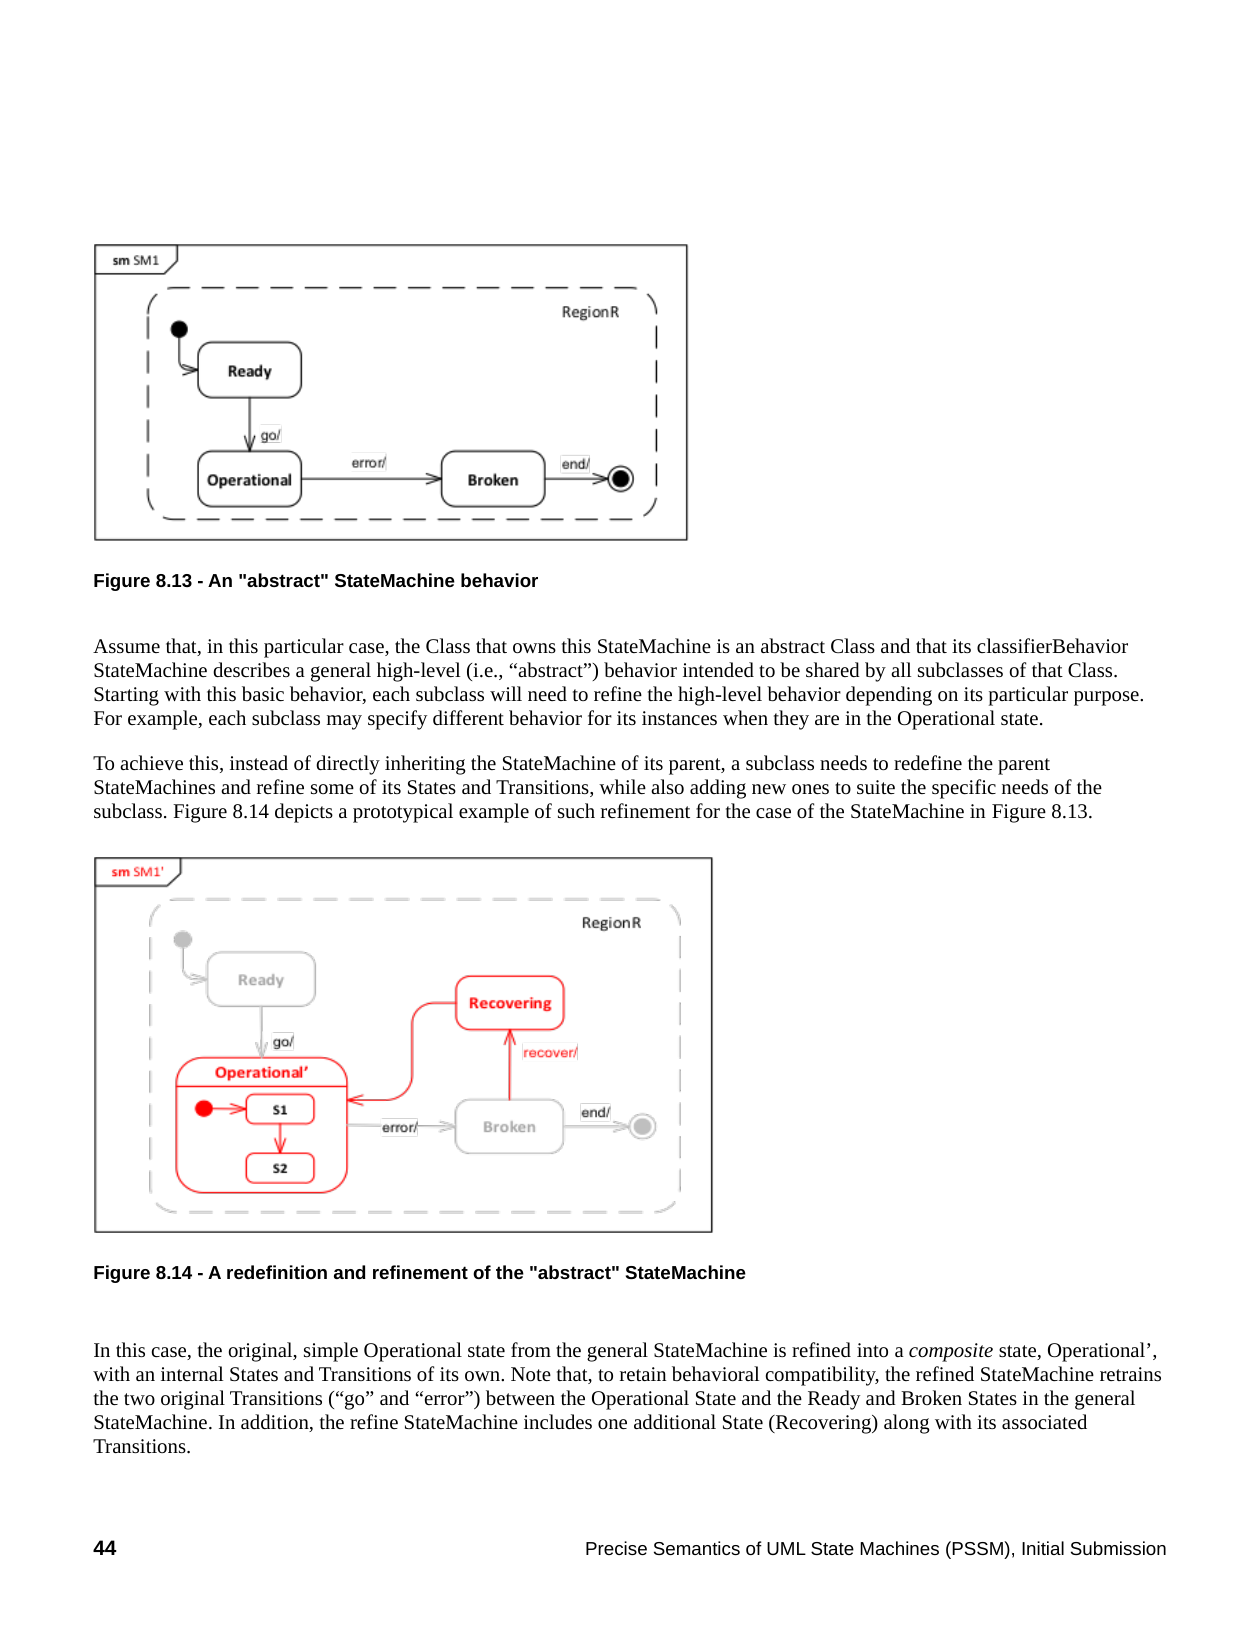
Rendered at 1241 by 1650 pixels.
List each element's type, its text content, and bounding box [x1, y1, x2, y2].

text Figure 8.14 - A redefinition and refinement of the "abstract" StateMachine [93, 1262, 1153, 1283]
picture [93, 856, 714, 1247]
text In this case, the original, simple Operational state from the general StateMachine is refined into a composite state, Operational’, with an internal States and Transitions of its own. Note that, to retain behavioral compatibility, the refined StateMachine retrains the two original Transitions (“go” and “error”) between the Operational State and the Ready and Broken States in the general StateMachine. In addition, the refine StateMachine includes one additional State (Recovering) along with its associated Transitions. [93, 1338, 1164, 1458]
text Assume that, in this particular case, the Class that owns this StateMachine is an abstract Class and that its classifierBehavior StateMachine describes a general high-level (i.e., “abstract”) behavior intended to be shared by all subclasses of that Class. Starting with this basic behavior, each subclass will need to refine the high-level behavior depending on its particular purpose. For example, each subclass may specify different behavior for its instances when they are in the Operational state. [93, 634, 1164, 730]
text To achieve this, instead of directly inheriting the StateMachine of its parent, a subclass needs to redefine the parent StateMachines and refine some of its States and Transitions, while also adding new ones to suite the specific needs of the subclass. Figure 8.14 depicts a prototypical example of such refinement for the case of the StateMachine in Figure 8.13. [93, 751, 1164, 823]
text Figure 8.13 - An "abstract" StateMachine behavior [93, 567, 689, 592]
picture [93, 243, 689, 567]
